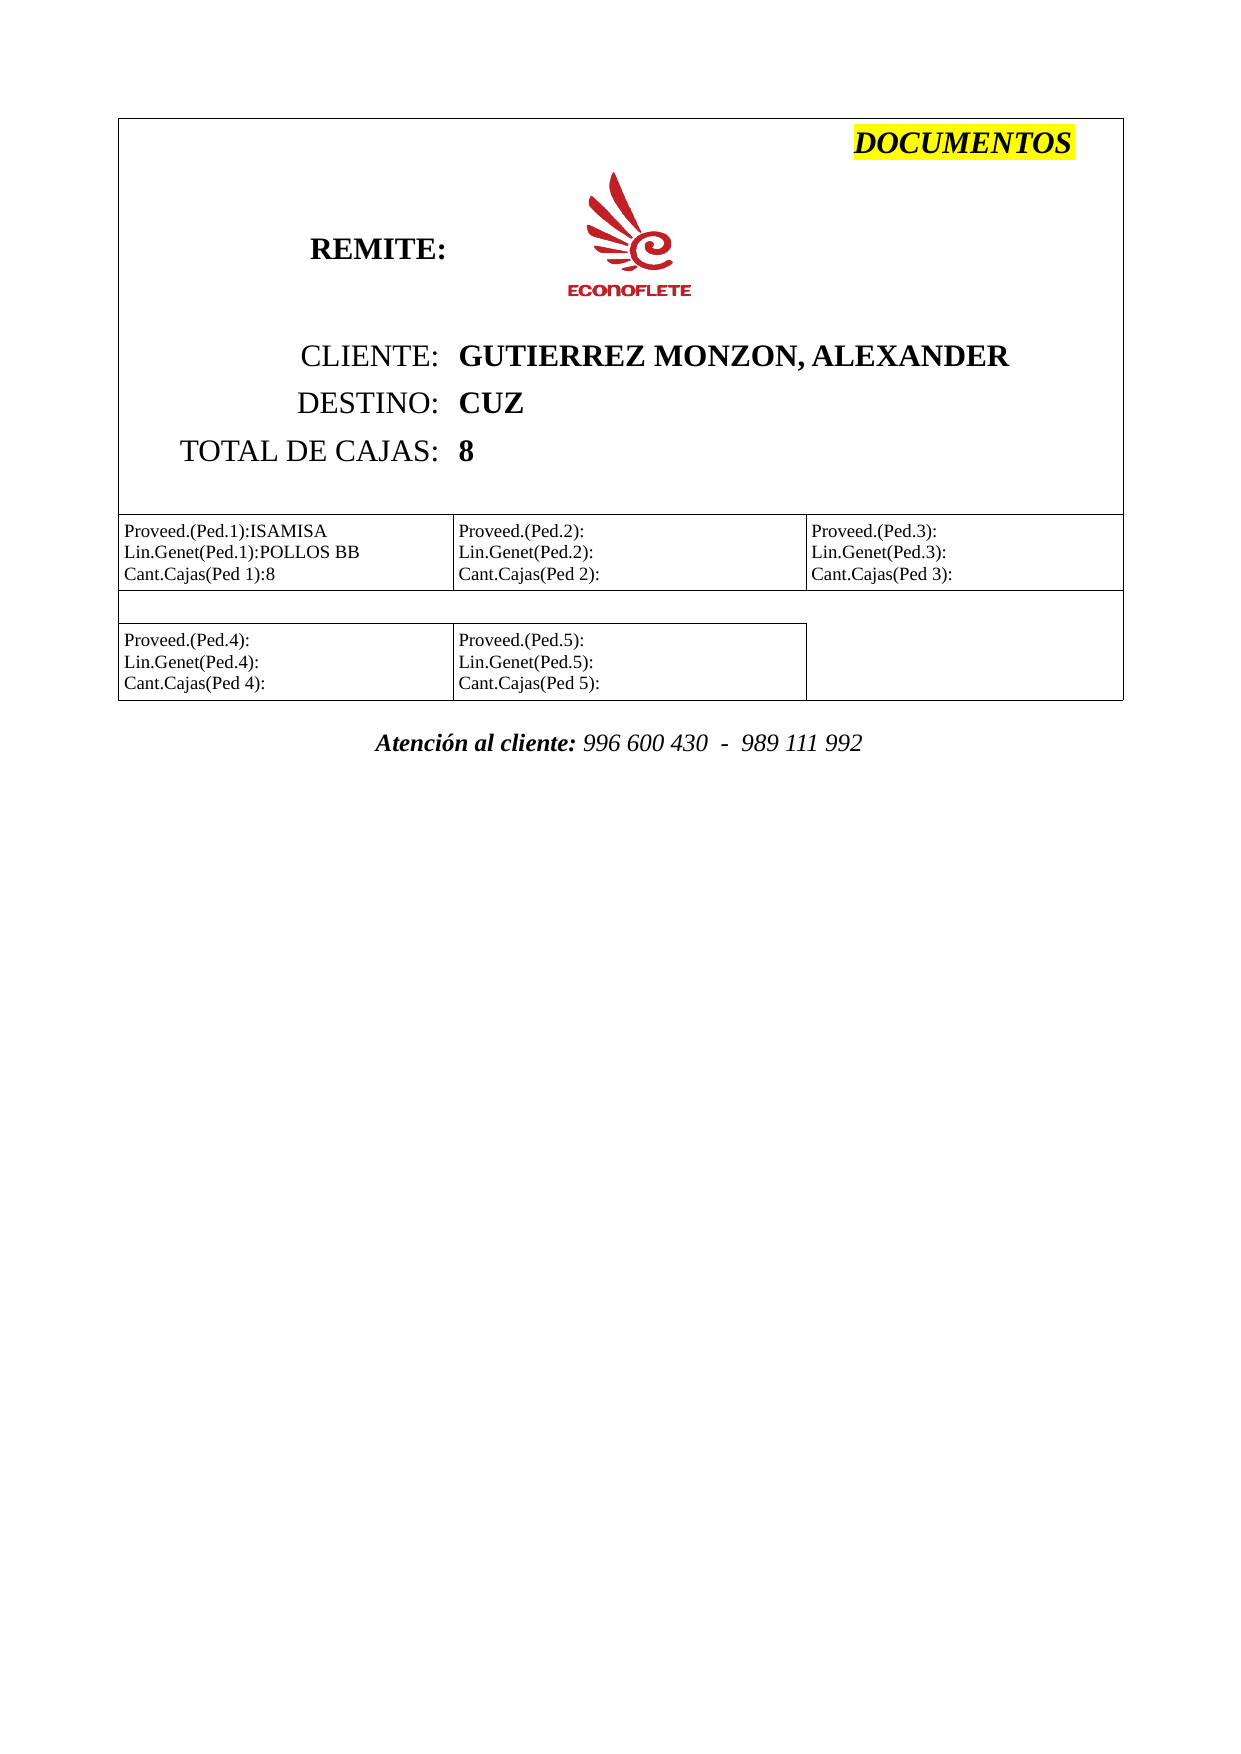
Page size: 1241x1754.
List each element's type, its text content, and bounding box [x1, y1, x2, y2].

table_cell TOTAL DE CAJAS: [119, 426, 453, 474]
table_cell Proveed.(Ped.3): Lin.Genet(Ped.3): Cant.Cajas(Ped 3): [807, 515, 1123, 590]
text Atención al cliente: 996 600 430 - 989 111 992 [118, 728, 1122, 757]
table_cell [453, 166, 806, 332]
table_cell [119, 474, 453, 514]
table_cell 8 [453, 426, 1123, 474]
picture [552, 171, 707, 297]
table_cell [807, 623, 1123, 699]
table_cell DESTINO: [119, 379, 453, 426]
table_cell [119, 591, 453, 623]
table_cell Proveed.(Ped.2): Lin.Genet(Ped.2): Cant.Cajas(Ped 2): [454, 515, 806, 590]
table_cell [806, 379, 1123, 426]
table_cell Proveed.(Ped.4): Lin.Genet(Ped.4): Cant.Cajas(Ped 4): [119, 624, 453, 699]
table_cell Proveed.(Ped.5): Lin.Genet(Ped.5): Cant.Cajas(Ped 5): [454, 624, 806, 699]
table_header [119, 119, 453, 166]
table_cell [453, 474, 806, 514]
table_header [453, 119, 806, 166]
table_cell CLIENTE: [119, 332, 453, 379]
table_header DOCUMENTOS [806, 119, 1123, 166]
table_cell Proveed.(Ped.1):ISAMISA Lin.Genet(Ped.1):POLLOS BB Cant.Cajas(Ped 1):8 [119, 515, 453, 590]
table_cell [806, 474, 1123, 514]
table_cell [806, 166, 1123, 332]
table_cell CUZ [453, 379, 806, 426]
table_cell GUTIERREZ MONZON, ALEXANDER [453, 332, 1123, 379]
table_cell [453, 591, 806, 623]
table_cell REMITE: [119, 166, 453, 332]
table_cell [806, 591, 1123, 623]
